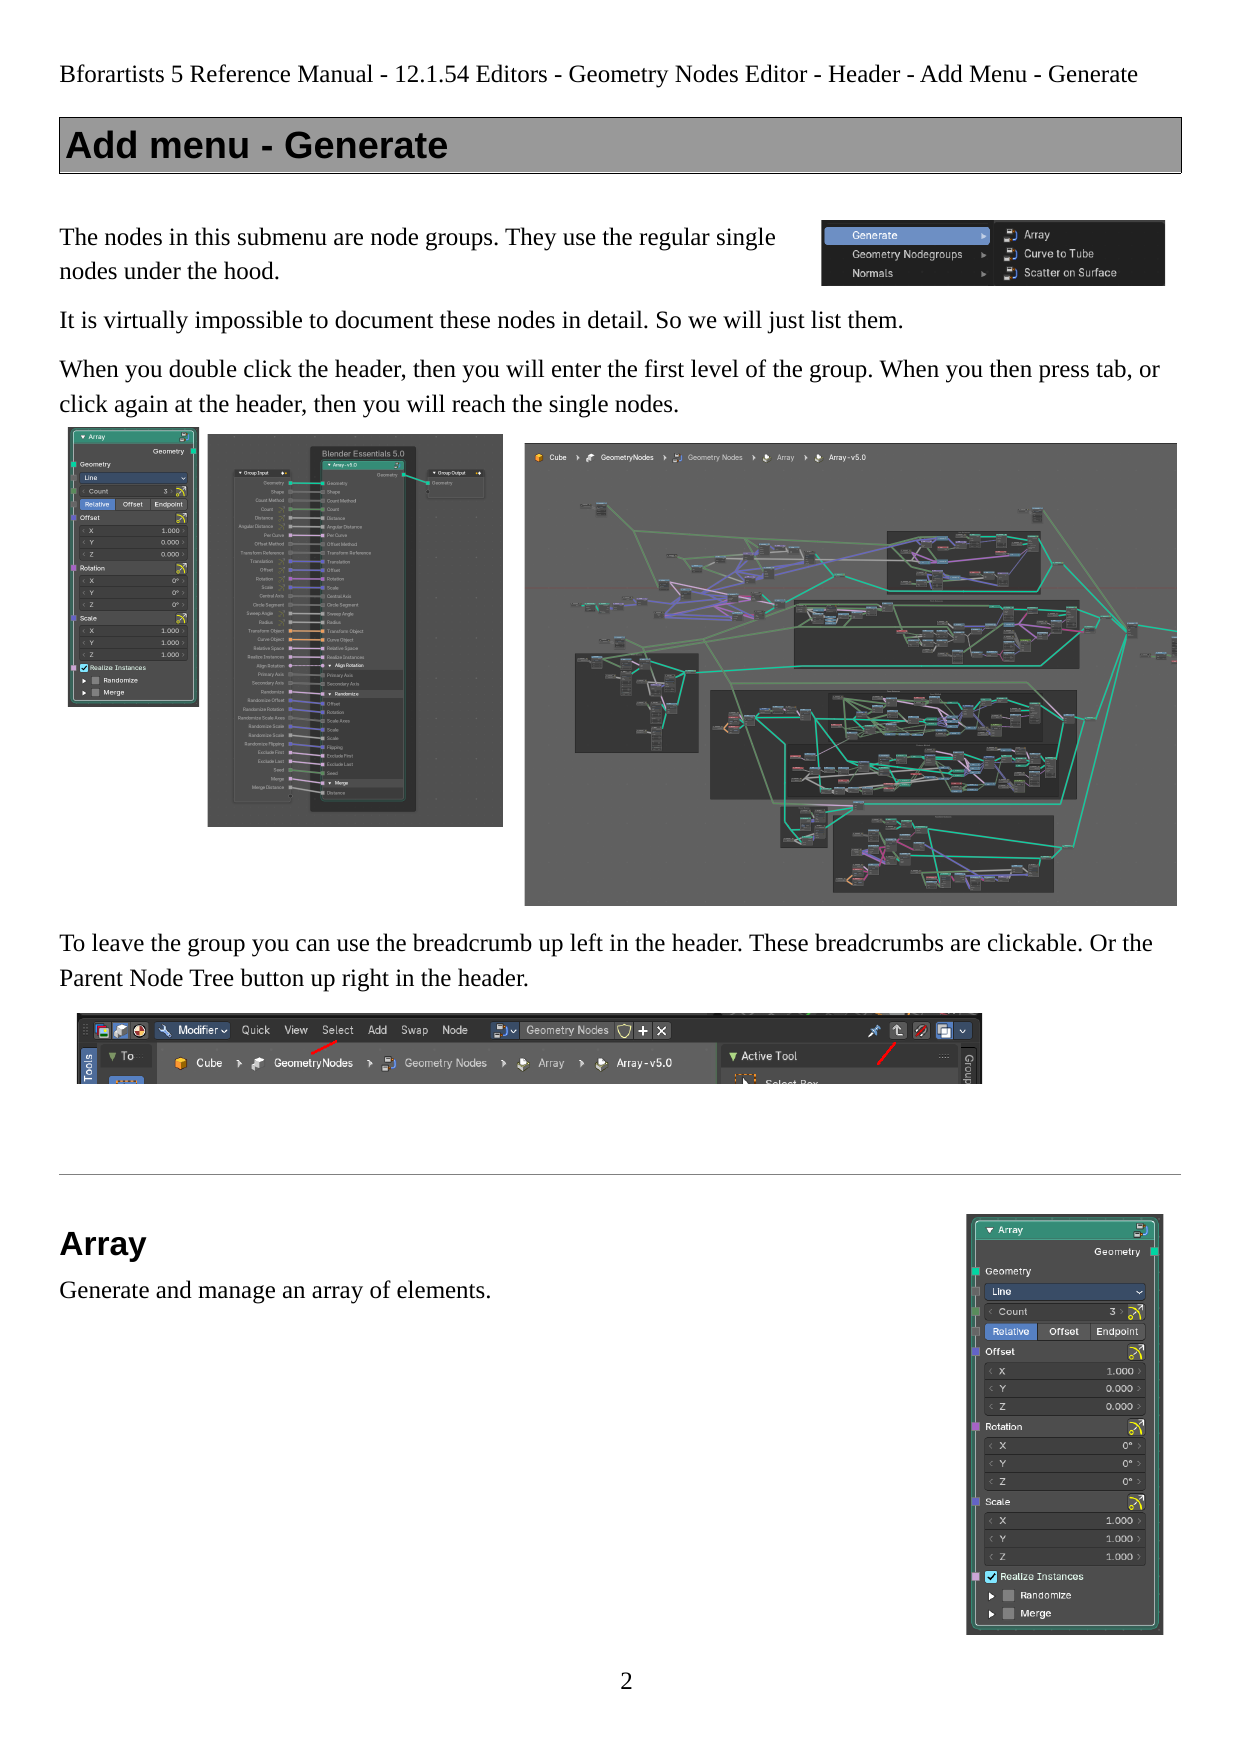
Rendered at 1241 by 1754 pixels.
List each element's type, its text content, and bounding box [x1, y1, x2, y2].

table_header Add menu - Generate [60, 118, 1181, 172]
text It is virtually impossible to document these nodes in detail. So we will just list them. [59, 305, 1181, 334]
text When you double click the header, then you will enter the first level of the group. When you then press tab, or click again at the header, then you will reach the single nodes. [59, 354, 1181, 417]
subtitle [1164, 1224, 1181, 1263]
subtitle Array [59, 1224, 966, 1263]
picture [67, 427, 200, 707]
picture [966, 1214, 1164, 1635]
text Generate and manage an array of elements. [59, 1275, 966, 1304]
picture [76, 1013, 983, 1084]
picture [207, 434, 503, 827]
picture [821, 220, 1166, 286]
text To leave the group you can use the breadcrumb up left in the header. These breadcrumbs are clickable. Or the Parent Node Tree button up right in the header. [59, 928, 1181, 992]
text The nodes in this submenu are node groups. They use the regular single nodes under the hood. [59, 222, 821, 285]
picture [524, 443, 1177, 906]
